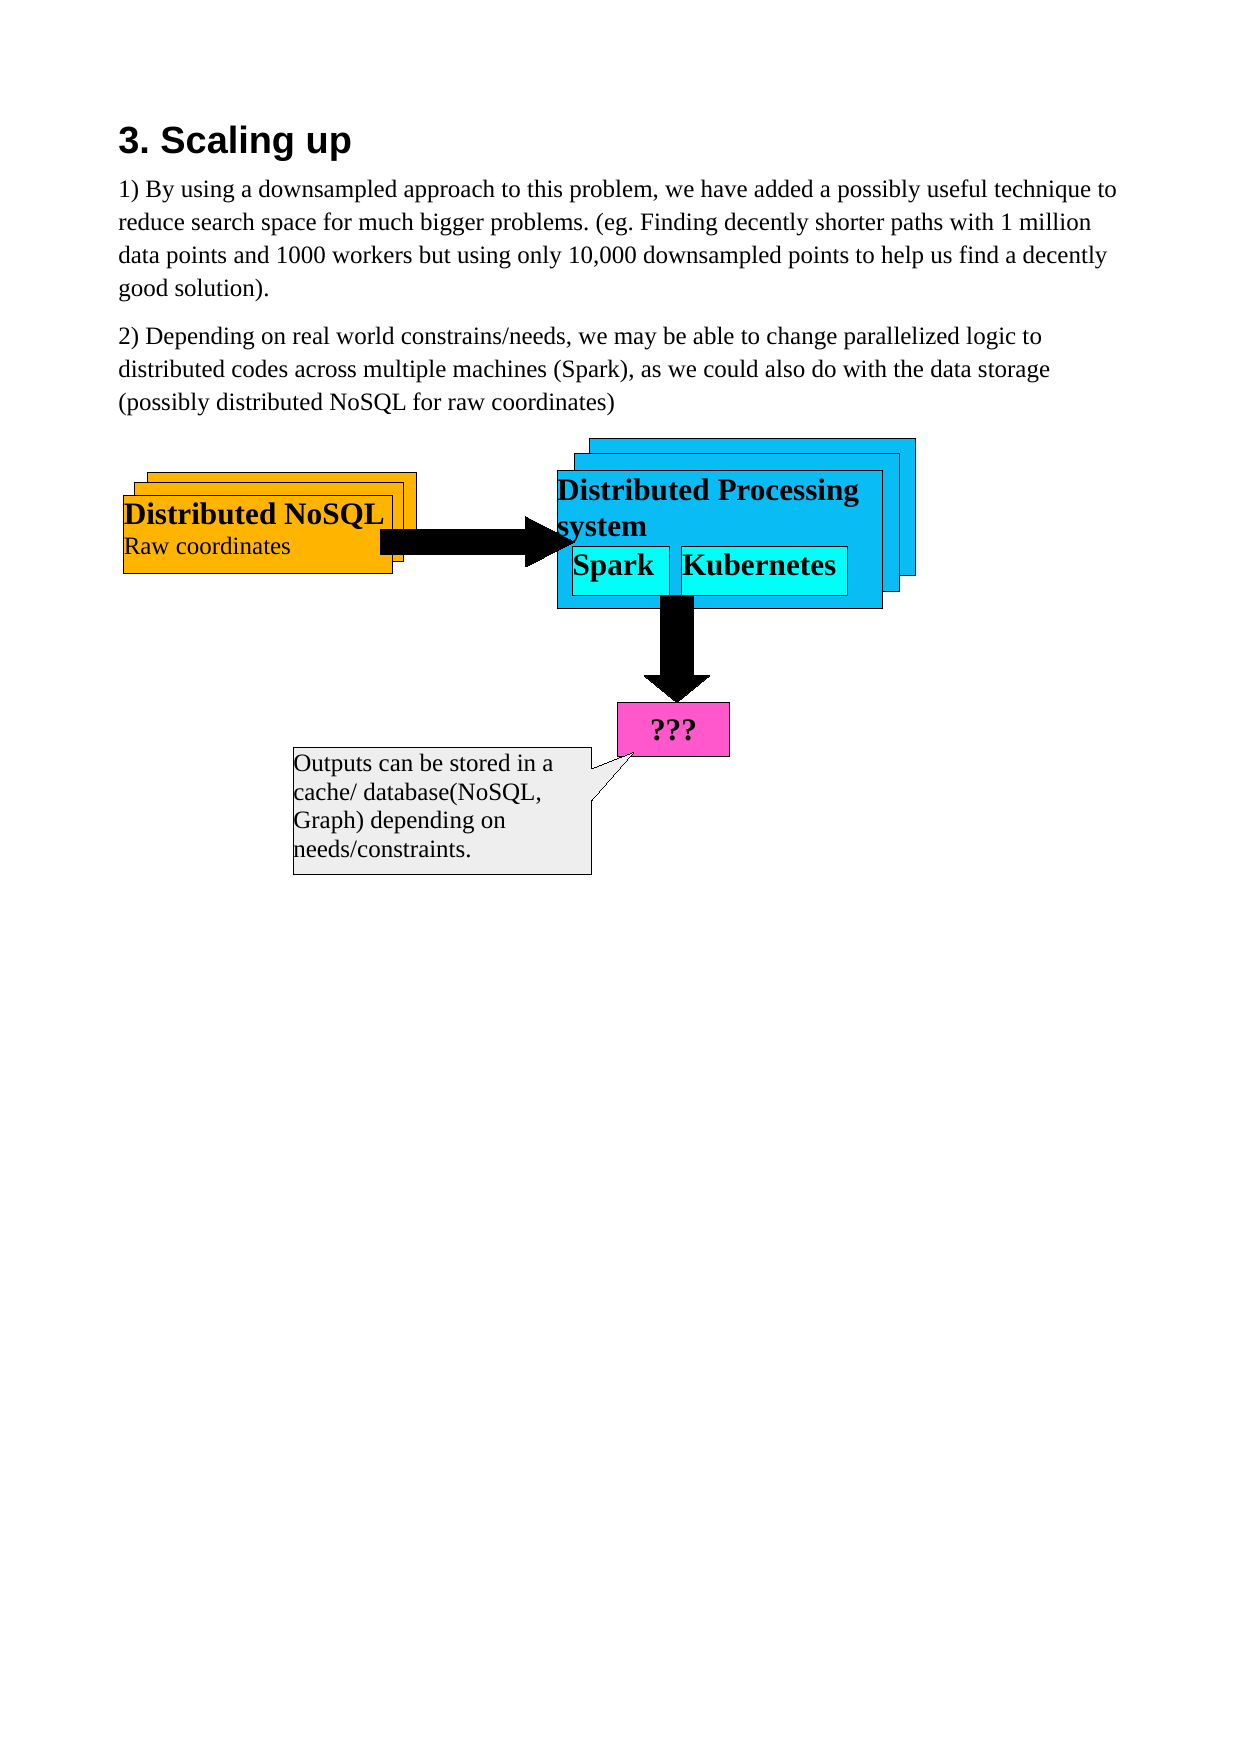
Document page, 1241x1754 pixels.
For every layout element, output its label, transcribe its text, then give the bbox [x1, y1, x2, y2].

text 2) Depending on real world constrains/needs, we may be able to change parallelized logic to distributed codes across multiple machines (Spark), as we could also do with the data storage (possibly distributed NoSQL for raw coordinates) [118, 321, 1122, 416]
text 1) By using a downsampled approach to this problem, we have added a possibly useful technique to reduce search space for much bigger problems. (eg. Finding decently shorter paths with 1 million data points and 1000 workers but using only 10,000 downsampled points to help us find a decently good solution). [118, 174, 1122, 302]
subtitle 3. Scaling up [118, 118, 1122, 162]
